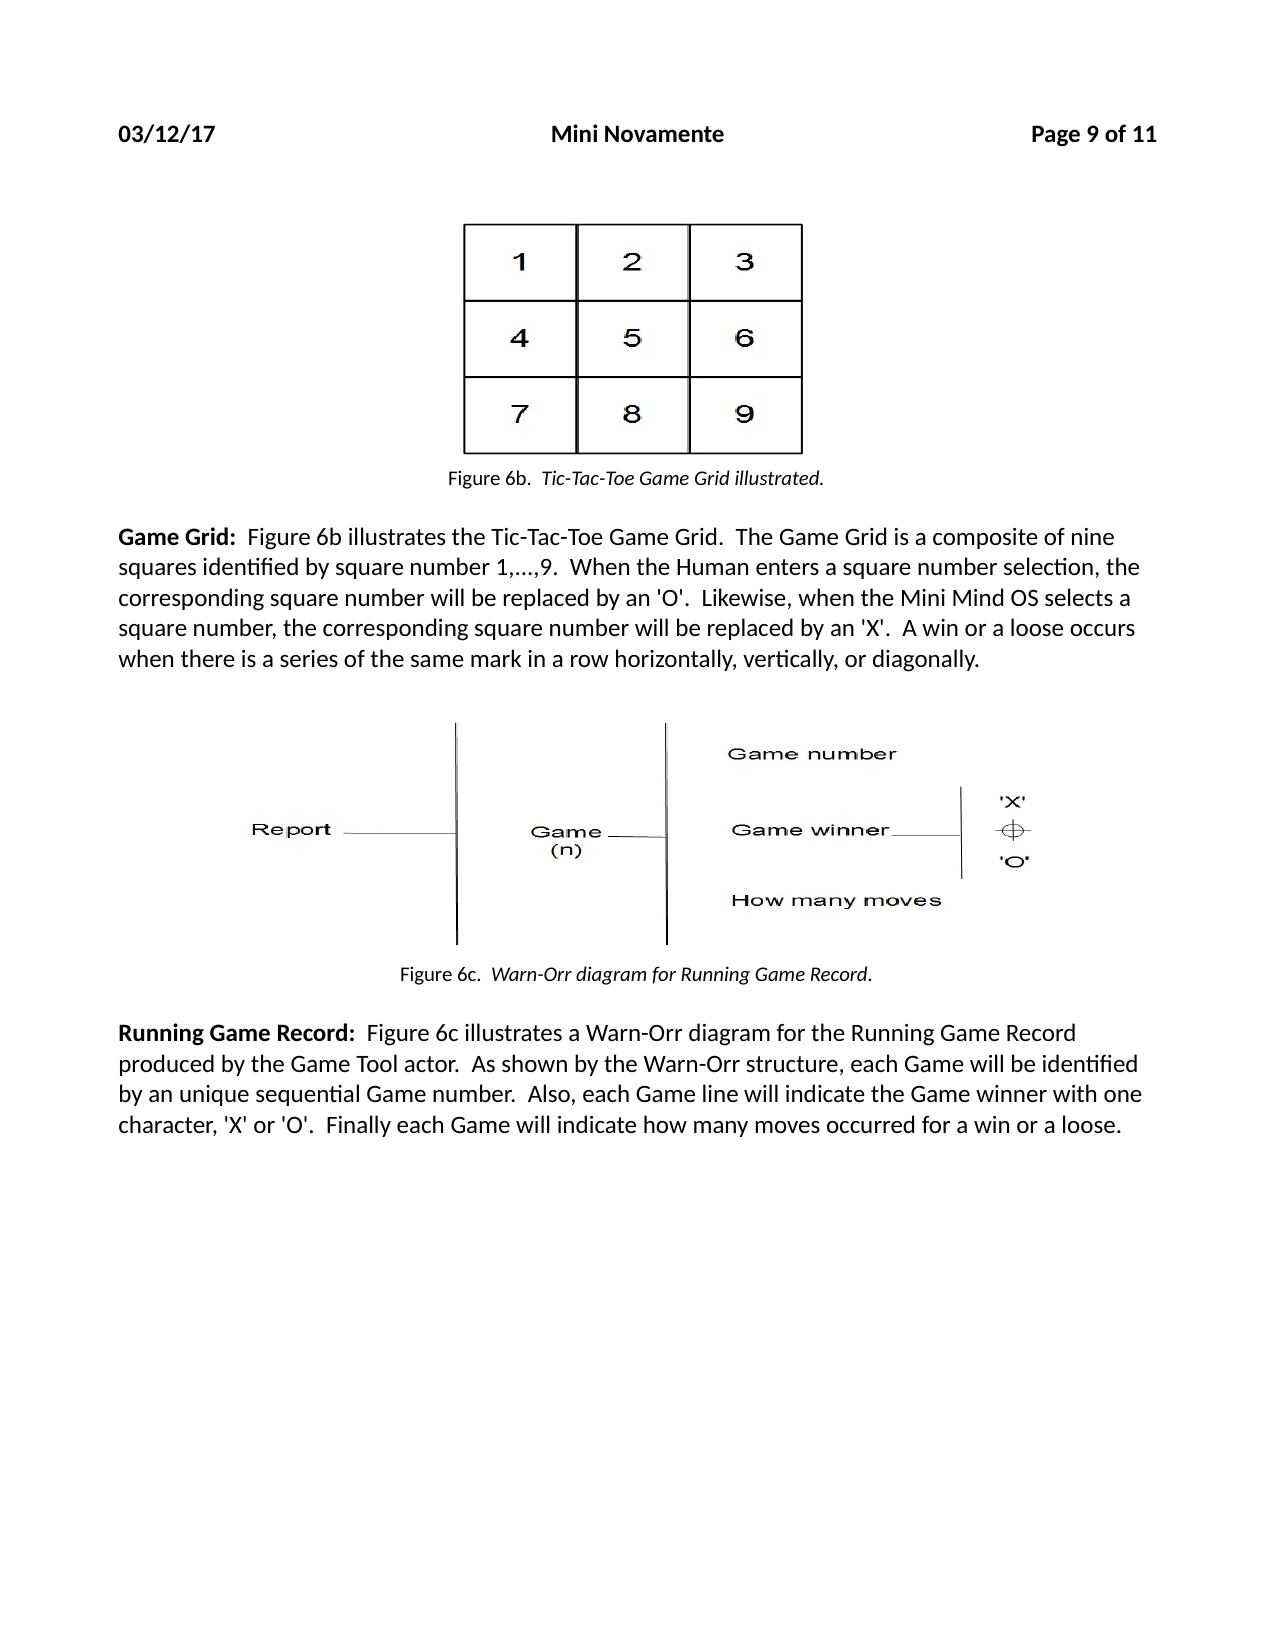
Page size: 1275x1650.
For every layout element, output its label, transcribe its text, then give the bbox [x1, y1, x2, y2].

text Game Grid: Figure 6b illustrates the Tic-Tac-Toe Game Grid. The Game Grid is a composite of nine squares identified by square number 1,...,9. When the Human enters a square number selection, the corresponding square number will be replaced by an 'O'. Likewise, when the Mini Mind OS selects a square number, the corresponding square number will be replaced by an 'X'. A win or a loose occurs when there is a series of the same mark in a row horizontally, vertically, or diagonally. [118, 521, 1157, 674]
picture [208, 704, 1067, 962]
text Figure 6b. Tic-Tac-Toe Game Grid illustrated. [118, 209, 1157, 491]
text Figure 6c. Warn-Orr diagram for Running Game Record. [118, 704, 1157, 987]
text Running Game Record: Figure 6c illustrates a Warn-Orr diagram for the Running Game Record produced by the Game Tool actor. As shown by the Warn-Orr structure, each Game will be identified by an unique sequential Game number. Also, each Game line will indicate the Game winner with one character, 'X' or 'O'. Finally each Game will indicate how many moves occurred for a win or a loose. [118, 1017, 1157, 1139]
picture [452, 208, 823, 466]
